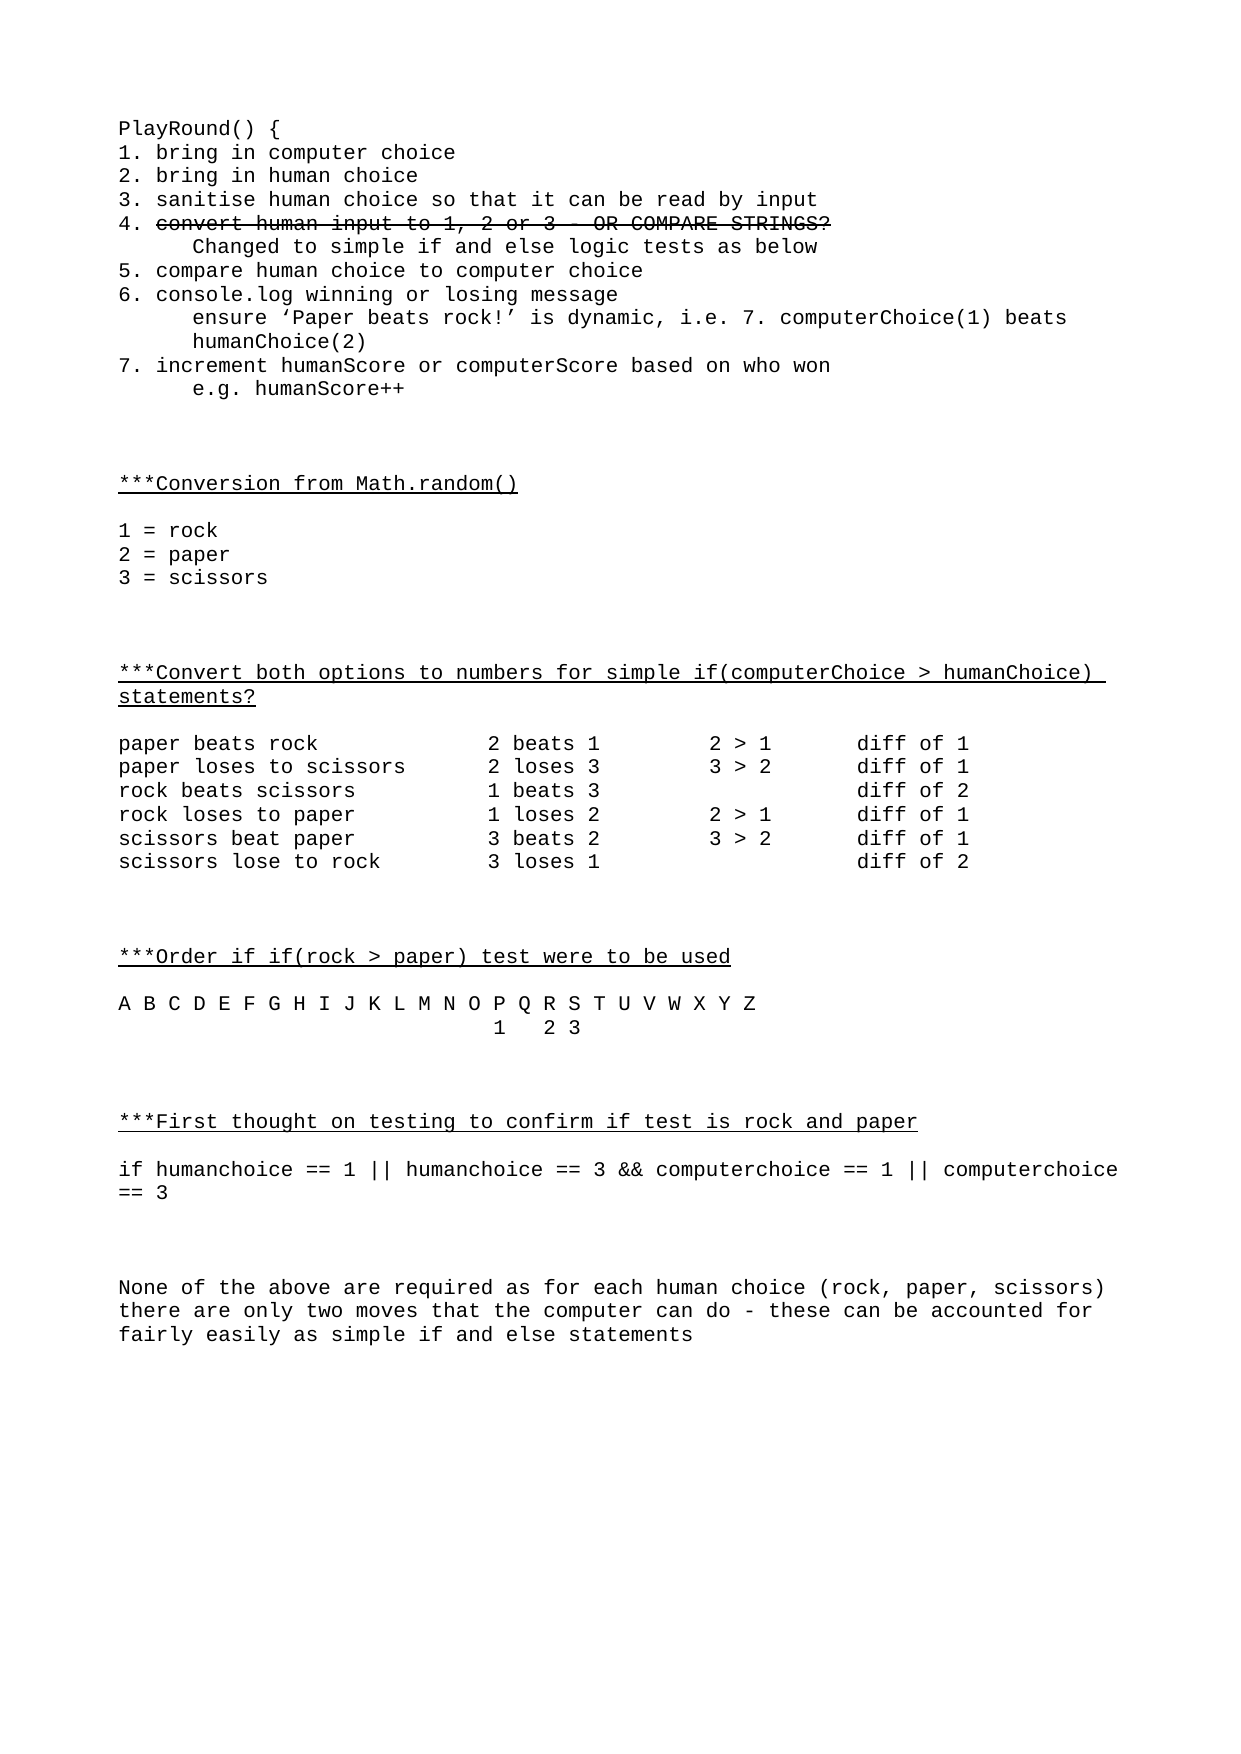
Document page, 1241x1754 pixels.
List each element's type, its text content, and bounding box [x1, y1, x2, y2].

text ensure ‘Paper beats rock!’ is dynamic, i.e. 7. computerChoice(1) beats humanChoice(2) [118, 307, 1122, 354]
text scissors beat paper 3 beats 2 3 > 2 diff of 1 [118, 827, 1122, 851]
text 5. compare human choice to computer choice [118, 260, 1122, 284]
text 1. bring in computer choice [118, 142, 1122, 165]
text A B C D E F G H I J K L M N O P Q R S T U V W X Y Z [118, 993, 1122, 1017]
text ***Convert both options to numbers for simple if(computerChoice > humanChoice) statements? [118, 662, 1122, 709]
text 2. bring in human choice [118, 165, 1122, 189]
text rock beats scissors 1 beats 3 diff of 2 [118, 780, 1122, 804]
text 7. increment humanScore or computerScore based on who won [118, 354, 1122, 378]
text paper beats rock 2 beats 1 2 > 1 diff of 1 [118, 733, 1122, 757]
text paper loses to scissors 2 loses 3 3 > 2 diff of 1 [118, 757, 1122, 780]
text 2 = paper [118, 544, 1122, 567]
text 4. convert human input to 1, 2 or 3 - OR COMPARE STRINGS? [118, 213, 1122, 236]
text Changed to simple if and else logic tests as below [118, 236, 1122, 260]
text 1 = rock [118, 520, 1122, 544]
text rock loses to paper 1 loses 2 2 > 1 diff of 1 [118, 804, 1122, 827]
text e.g. humanScore++ [118, 378, 1122, 402]
text 3. sanitise human choice so that it can be read by input [118, 189, 1122, 213]
text ***First thought on testing to confirm if test is rock and paper [118, 1111, 1122, 1135]
text ***Order if if(rock > paper) test were to be used [118, 946, 1122, 969]
text 6. console.log winning or losing message [118, 284, 1122, 307]
text if humanchoice == 1 || humanchoice == 3 && computerchoice == 1 || computerchoice == 3 [118, 1158, 1122, 1206]
text PlayRound() { [118, 118, 1122, 142]
text 1 2 3 [118, 1017, 1122, 1040]
text ***Conversion from Math.random() [118, 473, 1122, 496]
text scissors lose to rock 3 loses 1 diff of 2 [118, 851, 1122, 875]
text 3 = scissors [118, 567, 1122, 591]
text None of the above are required as for each human choice (rock, paper, scissors) there are only two moves that the computer can do - these can be accounted for fairly easily as simple if and else statements [118, 1277, 1122, 1348]
